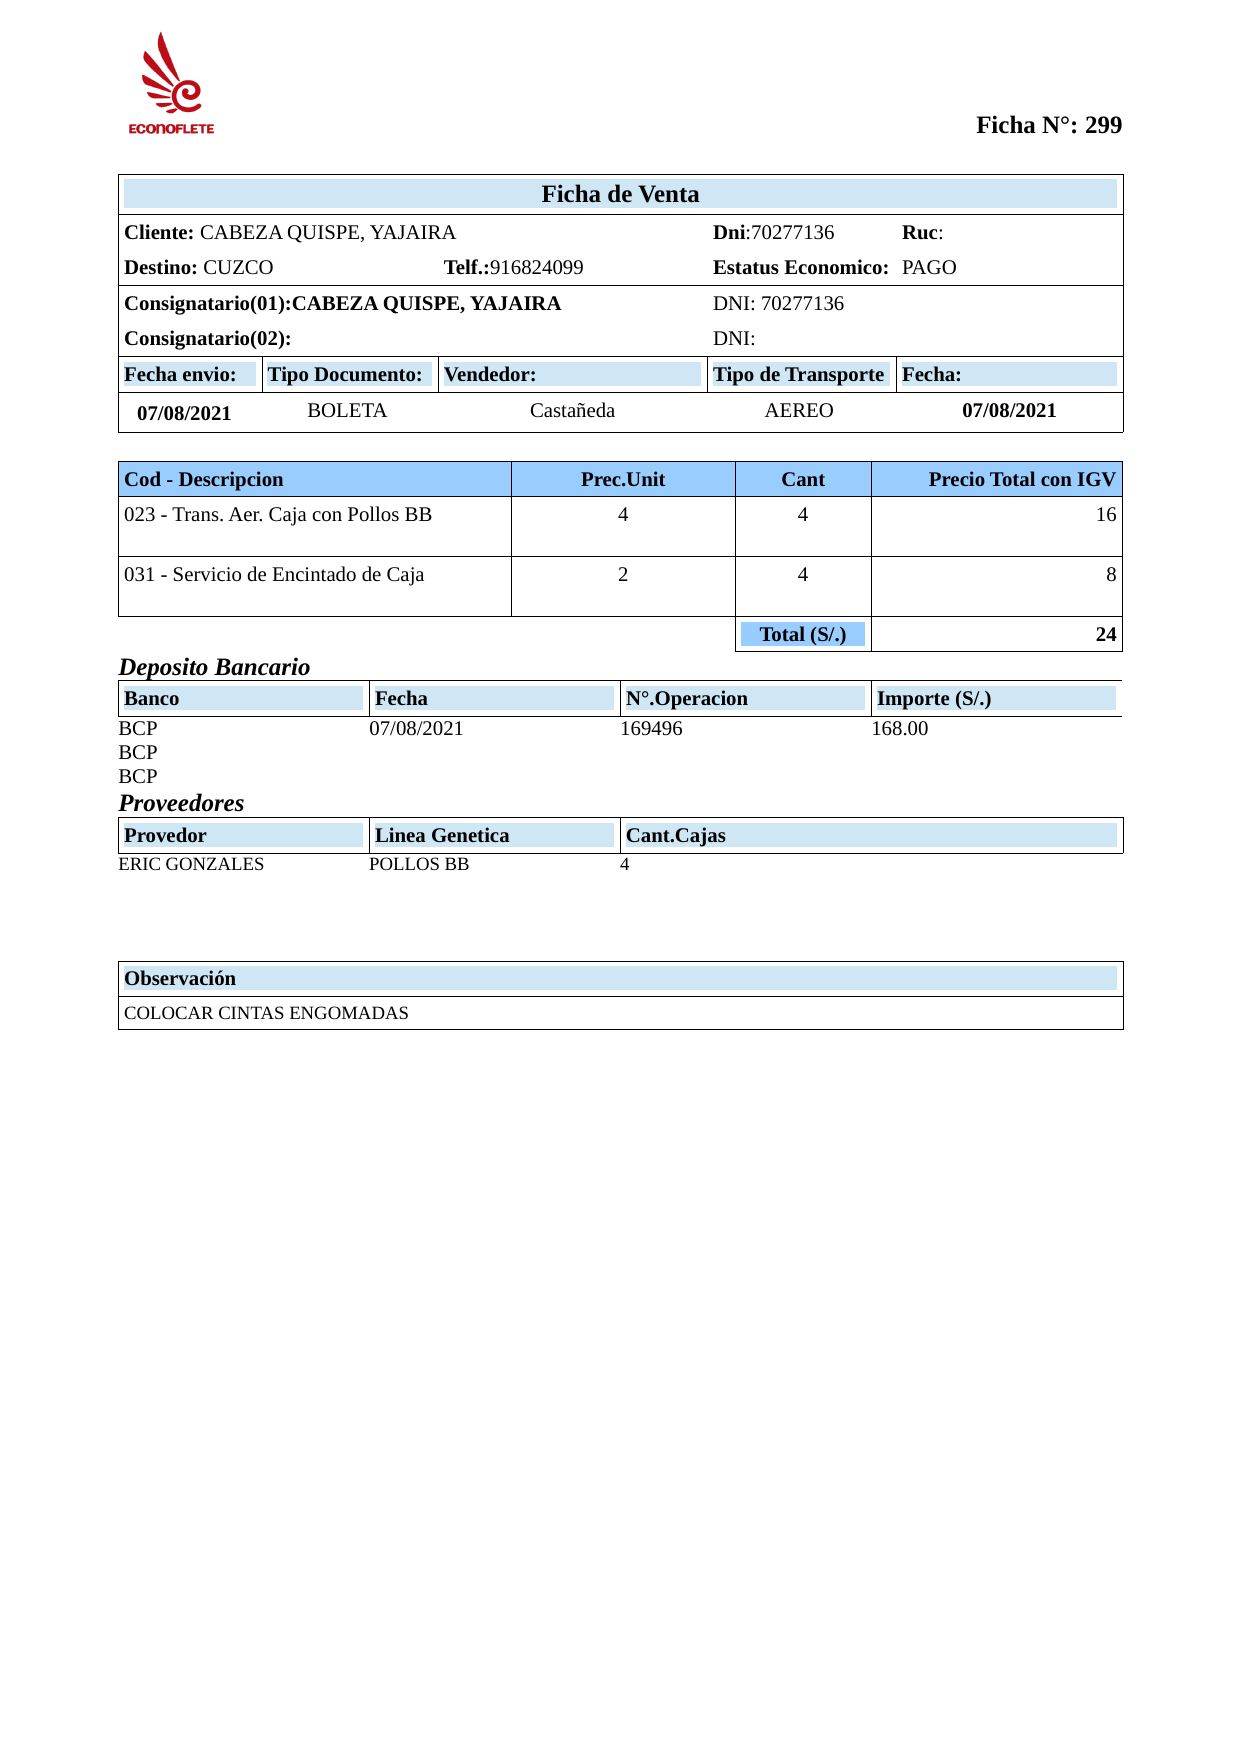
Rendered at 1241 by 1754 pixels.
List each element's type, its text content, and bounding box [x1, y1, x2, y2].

table_cell BCP [118, 717, 369, 740]
table_cell Ruc: [896, 215, 1123, 249]
table_cell BCP [118, 740, 369, 764]
table_cell Fecha envio: [119, 357, 262, 392]
table_header Linea Genetica [370, 818, 620, 853]
table_cell [118, 939, 369, 961]
table_cell 07/08/2021 [119, 393, 262, 432]
table_cell 4 [620, 854, 1123, 874]
table_cell 16 [872, 497, 1122, 556]
table_cell [620, 918, 1123, 939]
table_cell Consignatario(02): [119, 321, 707, 356]
table_cell [871, 764, 1122, 788]
table_header Prec.Unit [512, 462, 735, 496]
table_header Observación [119, 962, 1123, 996]
table_header Precio Total con IGV [872, 462, 1122, 496]
table_cell 4 [736, 497, 871, 556]
text Proveedores [118, 788, 1122, 817]
table_cell Vendedor: [439, 357, 707, 392]
table_header Fecha [370, 681, 620, 716]
table_cell Destino: CUZCO [119, 249, 438, 285]
table_cell 4 [736, 557, 871, 616]
table_header Importe (S/.) [872, 681, 1122, 716]
table_cell [620, 939, 1123, 961]
table_cell [620, 740, 871, 764]
table_cell BOLETA [262, 393, 438, 432]
table_cell [369, 896, 620, 917]
table_cell DNI: 70277136 [707, 286, 1123, 321]
table_cell Consignatario(01):CABEZA QUISPE, YAJAIRA [119, 286, 707, 321]
table_cell [118, 896, 369, 917]
table_cell [118, 874, 369, 896]
table_cell AEREO [707, 393, 896, 432]
table_cell [620, 896, 1123, 917]
table_cell [871, 740, 1122, 764]
table_header Cant [736, 462, 871, 496]
table_cell [118, 918, 369, 939]
table_cell 8 [872, 557, 1122, 616]
table_header Provedor [119, 818, 369, 853]
table_cell 4 [512, 497, 735, 556]
table_cell [118, 617, 511, 651]
table_cell Total (S/.) [736, 617, 871, 651]
table_cell [620, 764, 871, 788]
table_cell 031 - Servicio de Encintado de Caja [119, 557, 511, 616]
table_cell [369, 918, 620, 939]
table_cell Cliente: CABEZA QUISPE, YAJAIRA [119, 215, 707, 249]
table_cell [369, 939, 620, 961]
table_cell 07/08/2021 [369, 717, 620, 740]
table_header N°.Operacion [621, 681, 871, 716]
table_cell 023 - Trans. Aer. Caja con Pollos BB [119, 497, 511, 556]
table_cell 168.00 [871, 717, 1122, 740]
table_cell [620, 874, 1123, 896]
table_cell [369, 764, 620, 788]
table_cell 169496 [620, 717, 871, 740]
table_cell COLOCAR CINTAS ENGOMADAS [119, 997, 1123, 1029]
table_cell [369, 740, 620, 764]
table_cell 2 [512, 557, 735, 616]
table_cell Fecha: [897, 357, 1123, 392]
table_cell PAGO [896, 249, 1123, 285]
table_cell DNI: [707, 321, 1123, 356]
table_cell ERIC GONZALES [118, 854, 369, 874]
table_cell 24 [872, 617, 1122, 651]
table_cell BCP [118, 764, 369, 788]
table_cell Telf.:916824099 [438, 249, 707, 285]
table_cell Tipo Documento: [263, 357, 438, 392]
table_header Cod - Descripcion [119, 462, 511, 496]
table_cell Estatus Economico: [707, 249, 896, 285]
table_cell Tipo de Transporte [708, 357, 896, 392]
table_header Ficha de Venta [119, 175, 1123, 214]
table_header Cant.Cajas [621, 818, 1123, 853]
table_cell [369, 874, 620, 896]
table_cell POLLOS BB [369, 854, 620, 874]
table_cell Castañeda [438, 393, 707, 432]
text Deposito Bancario [118, 652, 1122, 680]
table_header Banco [119, 681, 369, 716]
table_cell Dni:70277136 [707, 215, 896, 249]
picture [118, 31, 225, 134]
table_cell [511, 617, 735, 651]
table_cell 07/08/2021 [896, 393, 1123, 432]
